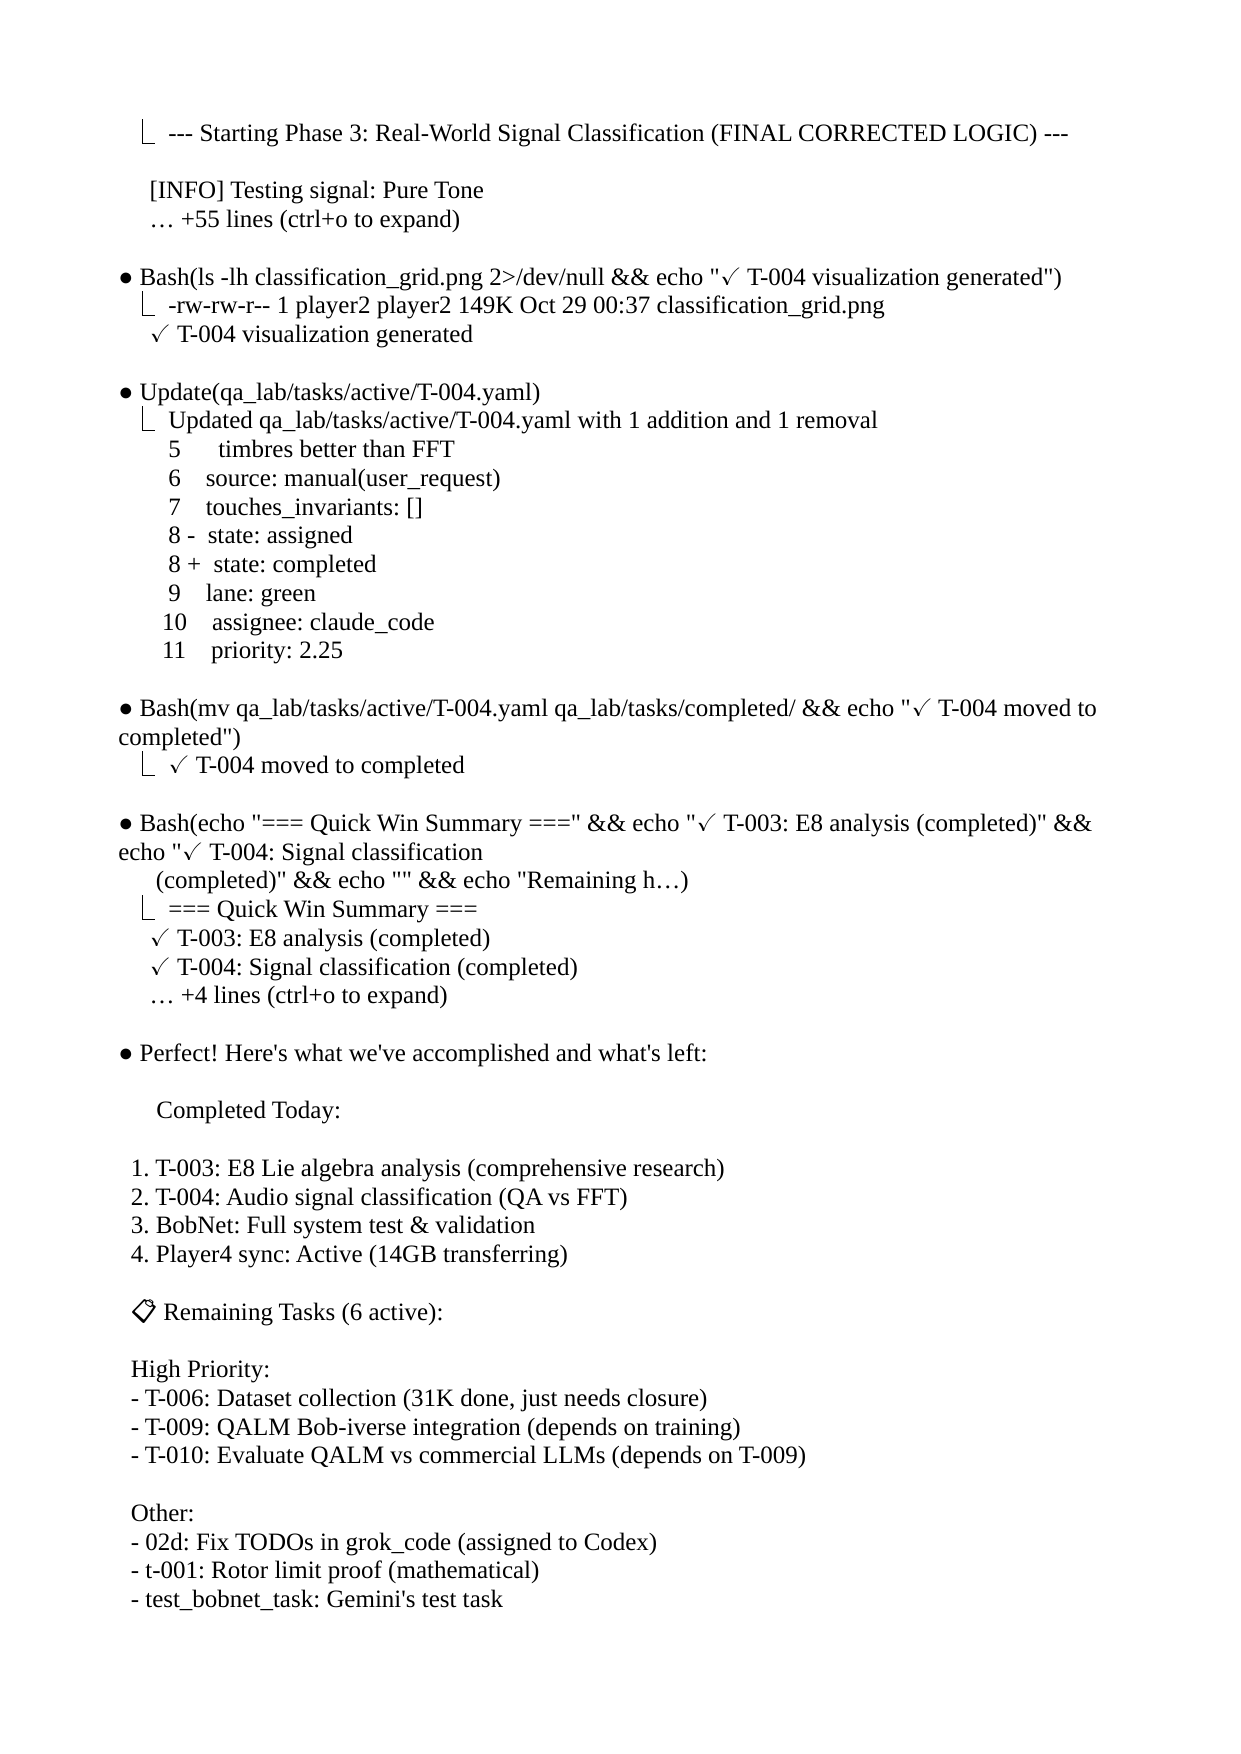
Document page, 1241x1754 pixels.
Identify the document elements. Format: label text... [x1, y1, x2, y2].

text - 02d: Fix TODOs in grok_code (assigned to Codex) [118, 1527, 1122, 1556]
text 5 timbres better than FFT [118, 434, 1122, 463]
text High Priority: [118, 1354, 1122, 1383]
text - t-001: Rotor limit proof (mathematical) [118, 1556, 1122, 1584]
text ⎿ -rw-rw-r-- 1 player2 player2 149K Oct 29 00:37 classification_grid.png [118, 291, 1122, 319]
text ⎿ === Quick Win Summary === [118, 894, 1122, 923]
text ● Bash(ls -lh classification_grid.png 2>/dev/null && echo "✓ T-004 visualization generated") [118, 262, 1122, 291]
text - T-006: Dataset collection (31K done, just needs closure) [118, 1383, 1122, 1412]
text (completed)" && echo "" && echo "Remaining h…) [118, 866, 1122, 894]
text ✓ T-003: E8 analysis (completed) [118, 923, 1122, 952]
text 3. BobNet: Full system test & validation [118, 1211, 1122, 1239]
text 9 lane: green [118, 578, 1122, 607]
text 📋 Remaining Tasks (6 active): [118, 1297, 1122, 1326]
text 7 touches_invariants: [] [118, 492, 1122, 521]
text - T-010: Evaluate QALM vs commercial LLMs (depends on T-009) [118, 1441, 1122, 1469]
text 11 priority: 2.25 [118, 636, 1122, 664]
text ⎿ ✓ T-004 moved to completed [118, 751, 1122, 779]
text 4. Player4 sync: Active (14GB transferring) [118, 1239, 1122, 1268]
text ● Bash(mv qa_lab/tasks/active/T-004.yaml qa_lab/tasks/completed/ && echo "✓ T-004 moved to completed") [118, 693, 1122, 751]
text 8 + state: completed [118, 549, 1122, 578]
text ● Bash(echo "=== Quick Win Summary ===" && echo "✓ T-003: E8 analysis (completed)" && echo "✓ T-004: Signal classification [118, 808, 1122, 866]
text 10 assignee: claude_code [118, 607, 1122, 636]
text - test_bobnet_task: Gemini's test task [118, 1584, 1122, 1613]
text ⎿ --- Starting Phase 3: Real-World Signal Classification (FINAL CORRECTED LOGIC) --- [118, 118, 1122, 147]
text [INFO] Testing signal: Pure Tone [118, 176, 1122, 204]
text 6 source: manual(user_request) [118, 463, 1122, 492]
text Other: [118, 1498, 1122, 1527]
text … +55 lines (ctrl+o to expand) [118, 204, 1122, 233]
text ● Perfect! Here's what we've accomplished and what's left: [118, 1038, 1122, 1067]
text ✅ Completed Today: [118, 1096, 1122, 1124]
text 8 - state: assigned [118, 521, 1122, 549]
text ✓ T-004 visualization generated [118, 319, 1122, 348]
text ✓ T-004: Signal classification (completed) [118, 952, 1122, 981]
text ⎿ Updated qa_lab/tasks/active/T-004.yaml with 1 addition and 1 removal [118, 406, 1122, 434]
text ● Update(qa_lab/tasks/active/T-004.yaml) [118, 377, 1122, 406]
text - T-009: QALM Bob-iverse integration (depends on training) [118, 1412, 1122, 1441]
text 1. T-003: E8 Lie algebra analysis (comprehensive research) [118, 1153, 1122, 1182]
text … +4 lines (ctrl+o to expand) [118, 981, 1122, 1009]
text 2. T-004: Audio signal classification (QA vs FFT) [118, 1182, 1122, 1211]
